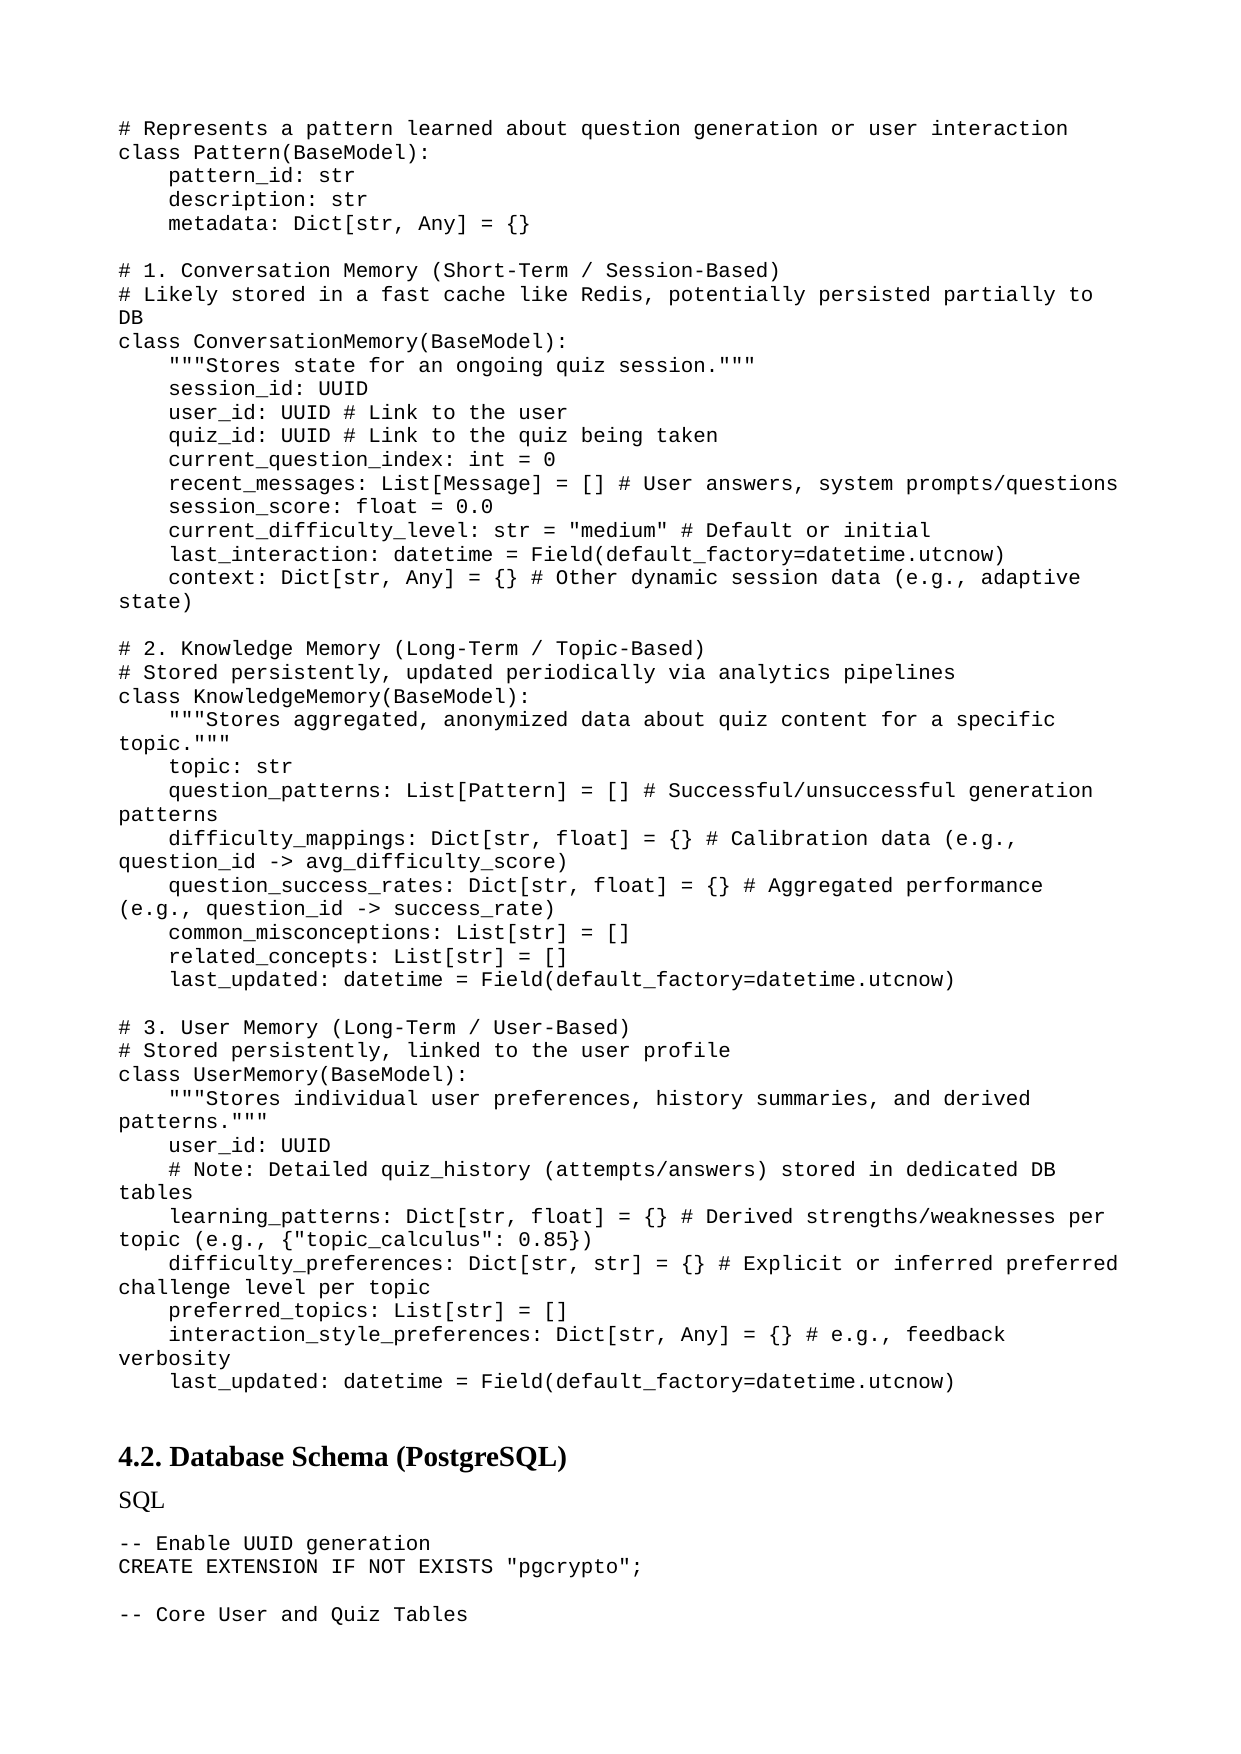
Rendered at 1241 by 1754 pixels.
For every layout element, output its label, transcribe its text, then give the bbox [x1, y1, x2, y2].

text recent_messages: List[Message] = [] # User answers, system prompts/questions [118, 473, 1122, 496]
text """Stores state for an ongoing quiz session.""" [118, 354, 1122, 378]
text session_score: float = 0.0 [118, 496, 1122, 520]
text SQL [118, 1485, 1122, 1514]
text # 2. Knowledge Memory (Long-Term / Topic-Based) [118, 638, 1122, 662]
text difficulty_preferences: Dict[str, str] = {} # Explicit or inferred preferred challenge level per topic [118, 1253, 1122, 1300]
text class UserMemory(BaseModel): [118, 1064, 1122, 1088]
text last_updated: datetime = Field(default_factory=datetime.utcnow) [118, 1371, 1122, 1395]
text -- Core User and Quiz Tables [118, 1604, 1122, 1627]
text """Stores aggregated, anonymized data about quiz content for a specific topic.""" [118, 709, 1122, 757]
text description: str [118, 189, 1122, 213]
text preferred_topics: List[str] = [] [118, 1300, 1122, 1324]
text class ConversationMemory(BaseModel): [118, 331, 1122, 354]
text session_id: UUID [118, 378, 1122, 402]
text current_difficulty_level: str = "medium" # Default or initial [118, 520, 1122, 544]
text class KnowledgeMemory(BaseModel): [118, 686, 1122, 709]
text # Stored persistently, linked to the user profile [118, 1040, 1122, 1064]
text # Stored persistently, updated periodically via analytics pipelines [118, 662, 1122, 686]
text question_patterns: List[Pattern] = [] # Successful/unsuccessful generation patterns [118, 780, 1122, 827]
text context: Dict[str, Any] = {} # Other dynamic session data (e.g., adaptive state) [118, 567, 1122, 615]
text interaction_style_preferences: Dict[str, Any] = {} # e.g., feedback verbosity [118, 1324, 1122, 1371]
text current_question_index: int = 0 [118, 449, 1122, 473]
text user_id: UUID [118, 1135, 1122, 1158]
text # Likely stored in a fast cache like Redis, potentially persisted partially to DB [118, 284, 1122, 331]
text common_misconceptions: List[str] = [] [118, 922, 1122, 946]
text user_id: UUID # Link to the user [118, 402, 1122, 426]
text pattern_id: str [118, 165, 1122, 189]
text learning_patterns: Dict[str, float] = {} # Derived strengths/weaknesses per topic (e.g., {"topic_calculus": 0.85}) [118, 1206, 1122, 1253]
text question_success_rates: Dict[str, float] = {} # Aggregated performance (e.g., question_id -> success_rate) [118, 875, 1122, 922]
text # Represents a pattern learned about question generation or user interaction [118, 118, 1122, 142]
text # 1. Conversation Memory (Short-Term / Session-Based) [118, 260, 1122, 284]
text last_interaction: datetime = Field(default_factory=datetime.utcnow) [118, 544, 1122, 567]
text -- Enable UUID generation [118, 1533, 1122, 1556]
text # 3. User Memory (Long-Term / User-Based) [118, 1017, 1122, 1040]
text class Pattern(BaseModel): [118, 142, 1122, 165]
text topic: str [118, 757, 1122, 780]
text related_concepts: List[str] = [] [118, 946, 1122, 969]
text CREATE EXTENSION IF NOT EXISTS "pgcrypto"; [118, 1556, 1122, 1580]
subtitle 4.2. Database Schema (PostgreSQL) [118, 1439, 1122, 1473]
text quiz_id: UUID # Link to the quiz being taken [118, 426, 1122, 449]
text last_updated: datetime = Field(default_factory=datetime.utcnow) [118, 969, 1122, 993]
text difficulty_mappings: Dict[str, float] = {} # Calibration data (e.g., question_id -> avg_difficulty_score) [118, 827, 1122, 875]
text # Note: Detailed quiz_history (attempts/answers) stored in dedicated DB tables [118, 1158, 1122, 1206]
text """Stores individual user preferences, history summaries, and derived patterns.""" [118, 1088, 1122, 1135]
text metadata: Dict[str, Any] = {} [118, 213, 1122, 236]
